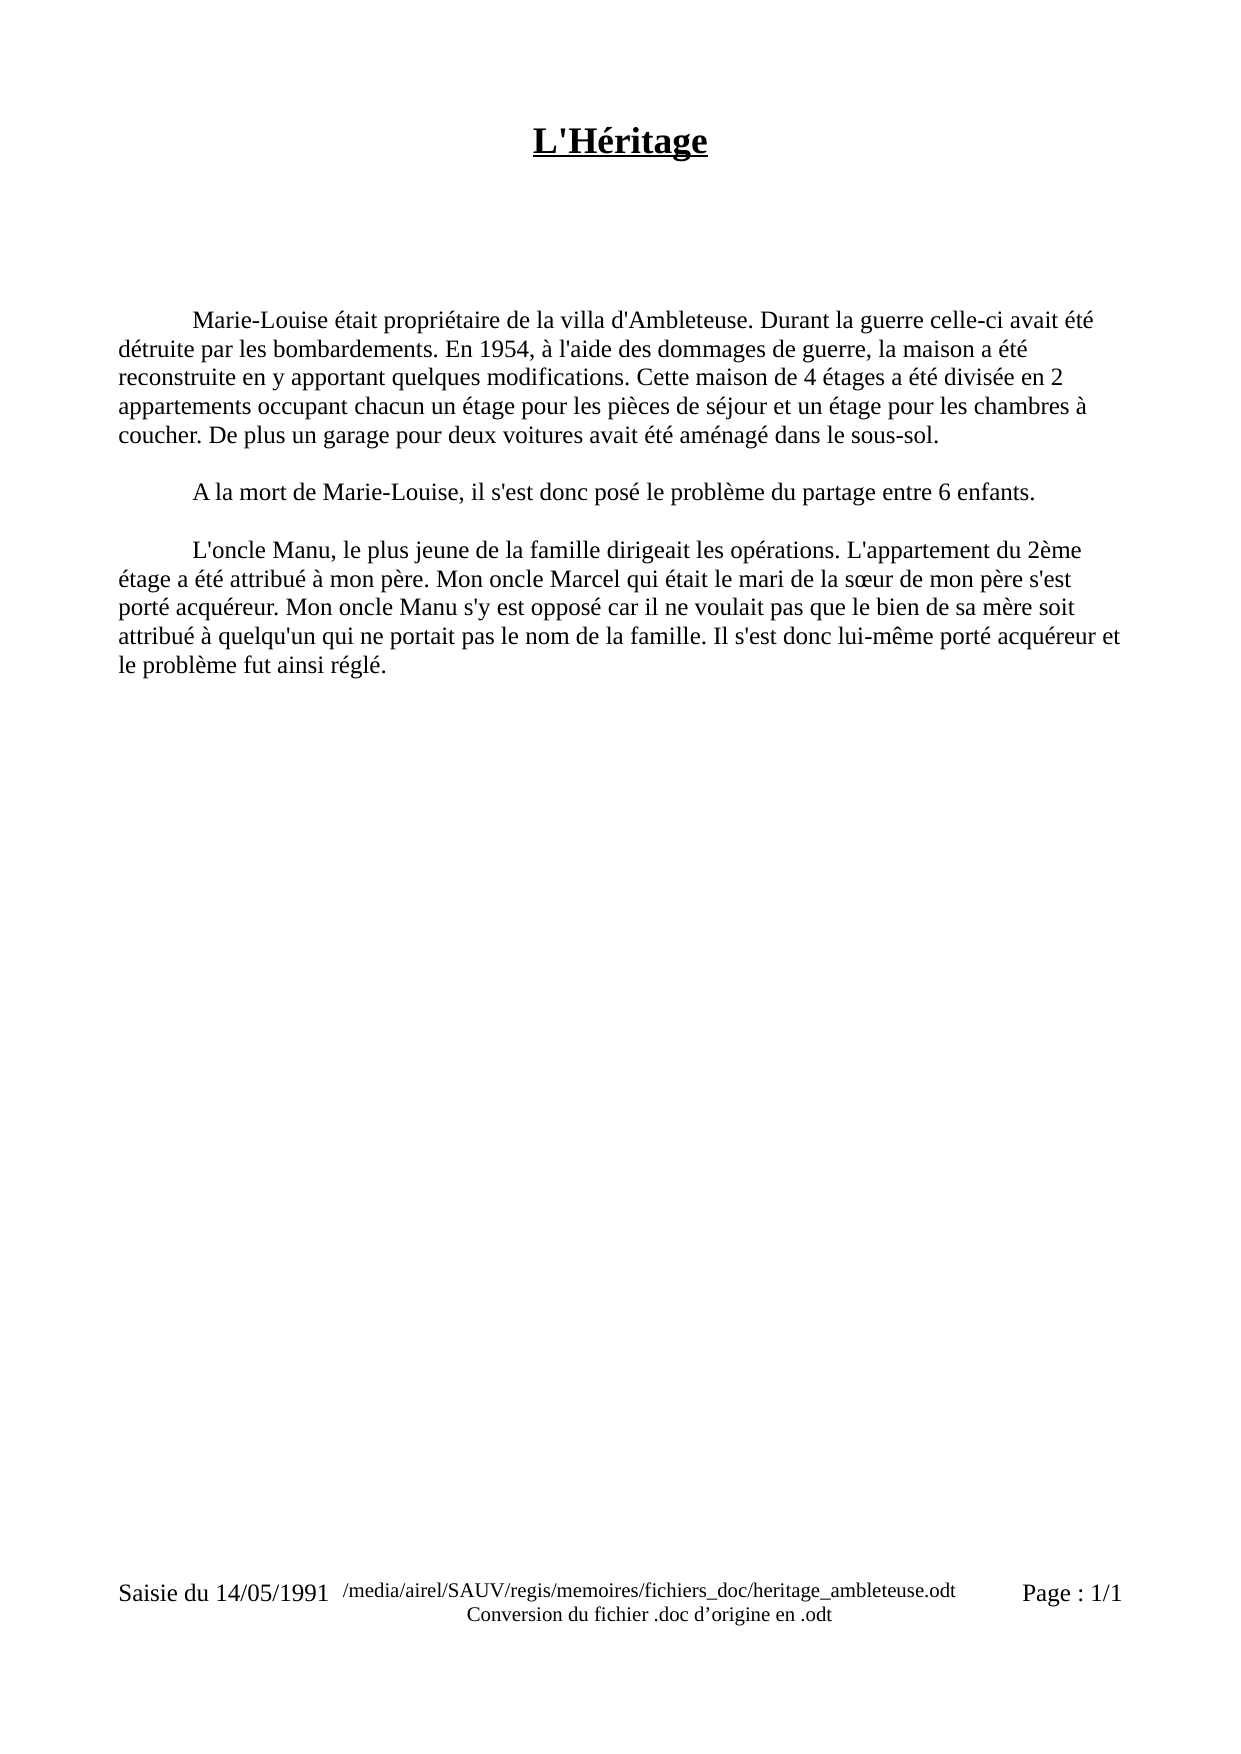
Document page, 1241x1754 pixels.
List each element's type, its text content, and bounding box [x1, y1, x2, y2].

text L'Héritage [118, 118, 1122, 161]
text A la mort de Marie-Louise, il s'est donc posé le problème du partage entre 6 enfants. [118, 477, 1122, 506]
text L'oncle Manu, le plus jeune de la famille dirigeait les opérations. L'appartement du 2ème étage a été attribué à mon père. Mon oncle Marcel qui était le mari de la sœur de mon père s'est porté acquéreur. Mon oncle Manu s'y est opposé car il ne voulait pas que le bien de sa mère soit attribué à quelqu'un qui ne portait pas le nom de la famille. Il s'est donc lui-même porté acquéreur et le problème fut ainsi réglé. [118, 535, 1122, 679]
text Marie-Louise était propriétaire de la villa d'Ambleteuse. Durant la guerre celle-ci avait été détruite par les bombardements. En 1954, à l'aide des dommages de guerre, la maison a été reconstruite en y apportant quelques modifications. Cette maison de 4 étages a été divisée en 2 appartements occupant chacun un étage pour les pièces de séjour et un étage pour les chambres à coucher. De plus un garage pour deux voitures avait été aménagé dans le sous-sol. [118, 305, 1122, 449]
